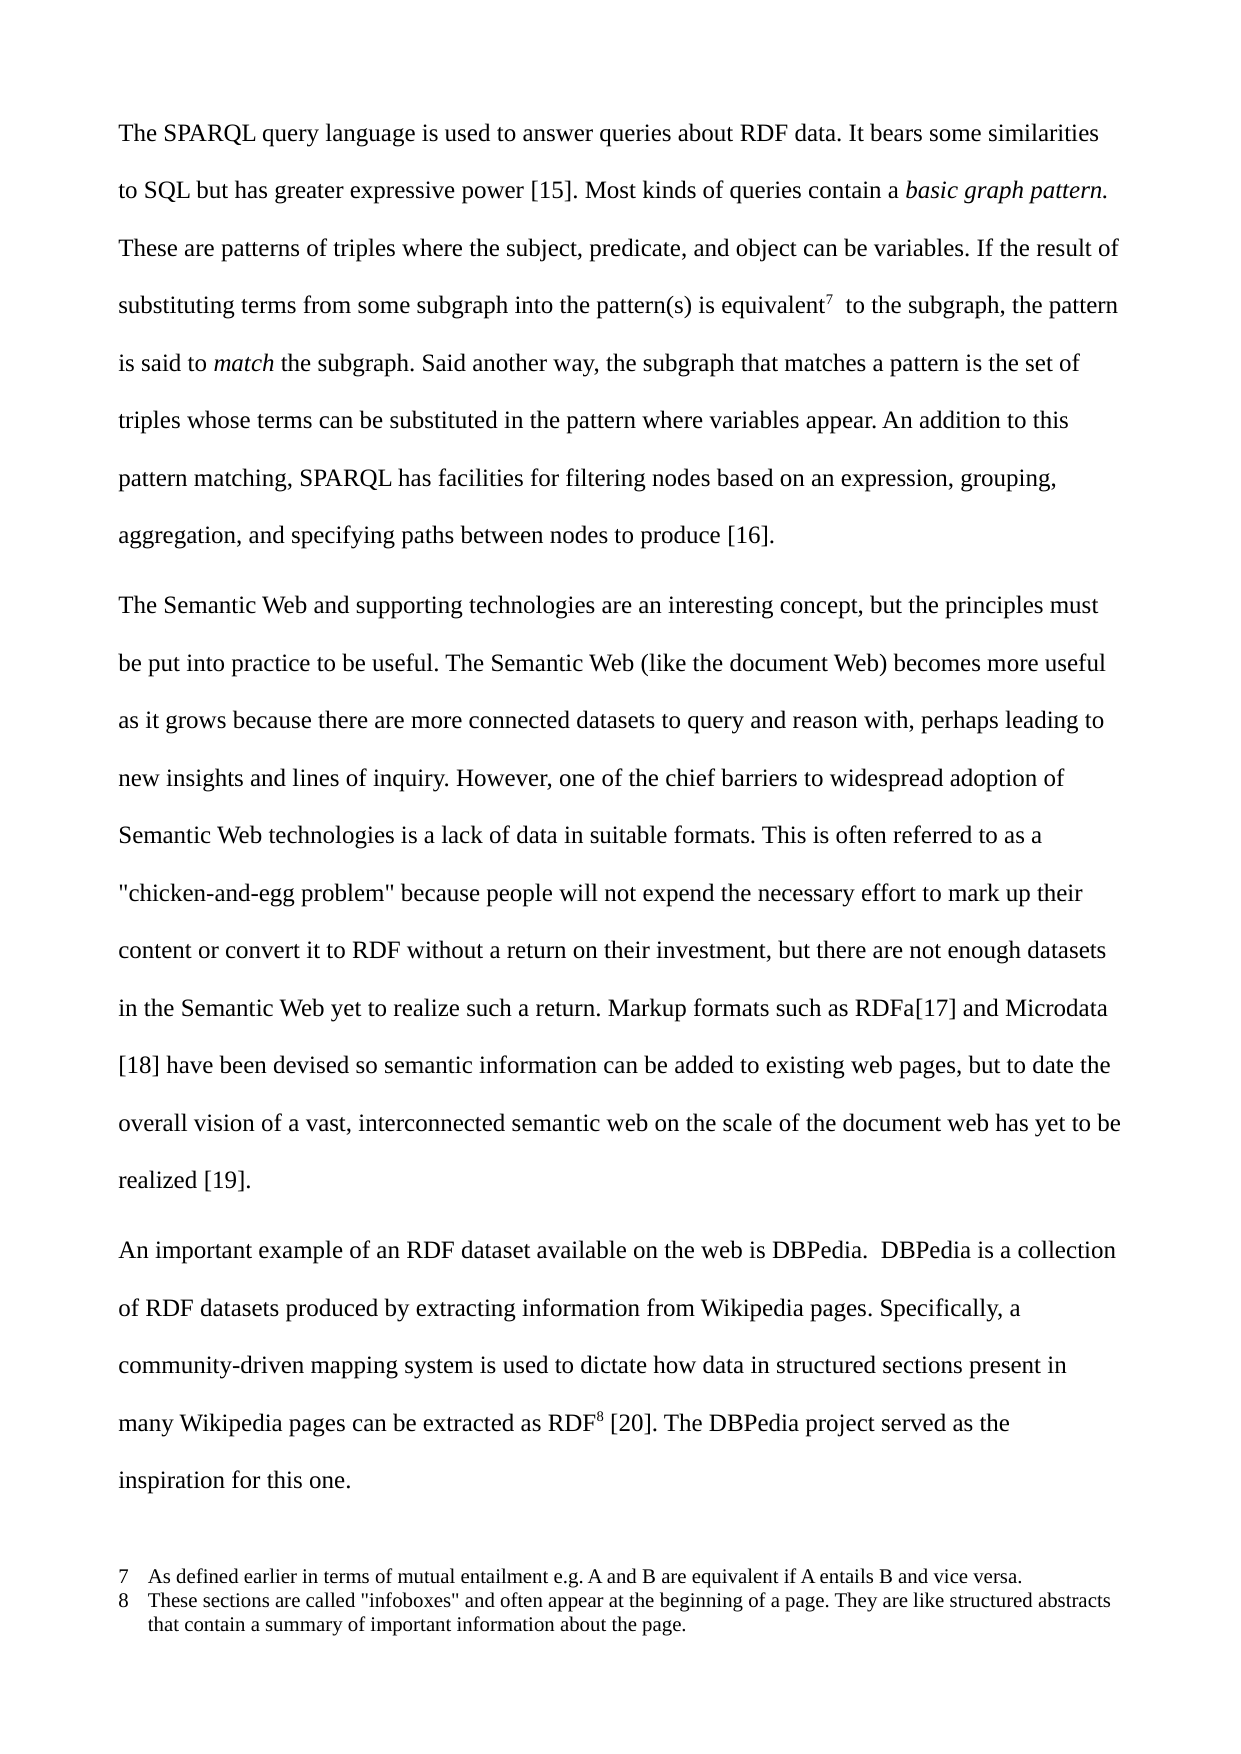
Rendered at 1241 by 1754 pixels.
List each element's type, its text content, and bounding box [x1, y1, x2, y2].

text The Semantic Web and supporting technologies are an interesting concept, but the principles must be put into practice to be useful. The Semantic Web (like the document Web) becomes more useful as it grows because there are more connected datasets to query and reason with, perhaps leading to new insights and lines of inquiry. However, one of the chief barriers to widespread adoption of Semantic Web technologies is a lack of data in suitable formats. This is often referred to as a "chicken-and-egg problem" because people will not expend the necessary effort to mark up their content or convert it to RDF without a return on their investment, but there are not enough datasets in the Semantic Web yet to realize such a return. Markup formats such as RDFa[17] and Microdata [18] have been devised so semantic information can be added to existing web pages, but to date the overall vision of a vast, interconnected semantic web on the scale of the document web has yet to be realized [19]. [118, 591, 1122, 1194]
text An important example of an RDF dataset available on the web is DBPedia. DBPedia is a collection of RDF datasets produced by extracting information from Wikipedia pages. Specifically, a community-driven mapping system is used to dictate how data in structured sections present in many Wikipedia pages can be extracted as RDF [20]. The DBPedia project served as the inspiration for this one. [118, 1236, 1122, 1494]
text The SPARQL query language is used to answer queries about RDF data. It bears some similarities to SQL but has greater expressive power [15]. Most kinds of queries contain a basic graph pattern. These are patterns of triples where the subject, predicate, and object can be variables. If the result of substituting terms from some subgraph into the pattern(s) is equivalent to the subgraph, the pattern is said to match the subgraph. Said another way, the subgraph that matches a pattern is the set of triples whose terms can be substituted in the pattern where variables appear. An addition to this pattern matching, SPARQL has facilities for filtering nodes based on an expression, grouping, aggregation, and specifying paths between nodes to produce [16]. [118, 118, 1122, 549]
text These sections are called "infoboxes" and often appear at the beginning of a page. They are like structured abstracts that contain a summary of important information about the page. [118, 1588, 1122, 1636]
text As defined earlier in terms of mutual entailment e.g. A and B are equivalent if A entails B and vice versa. [118, 1563, 1122, 1588]
